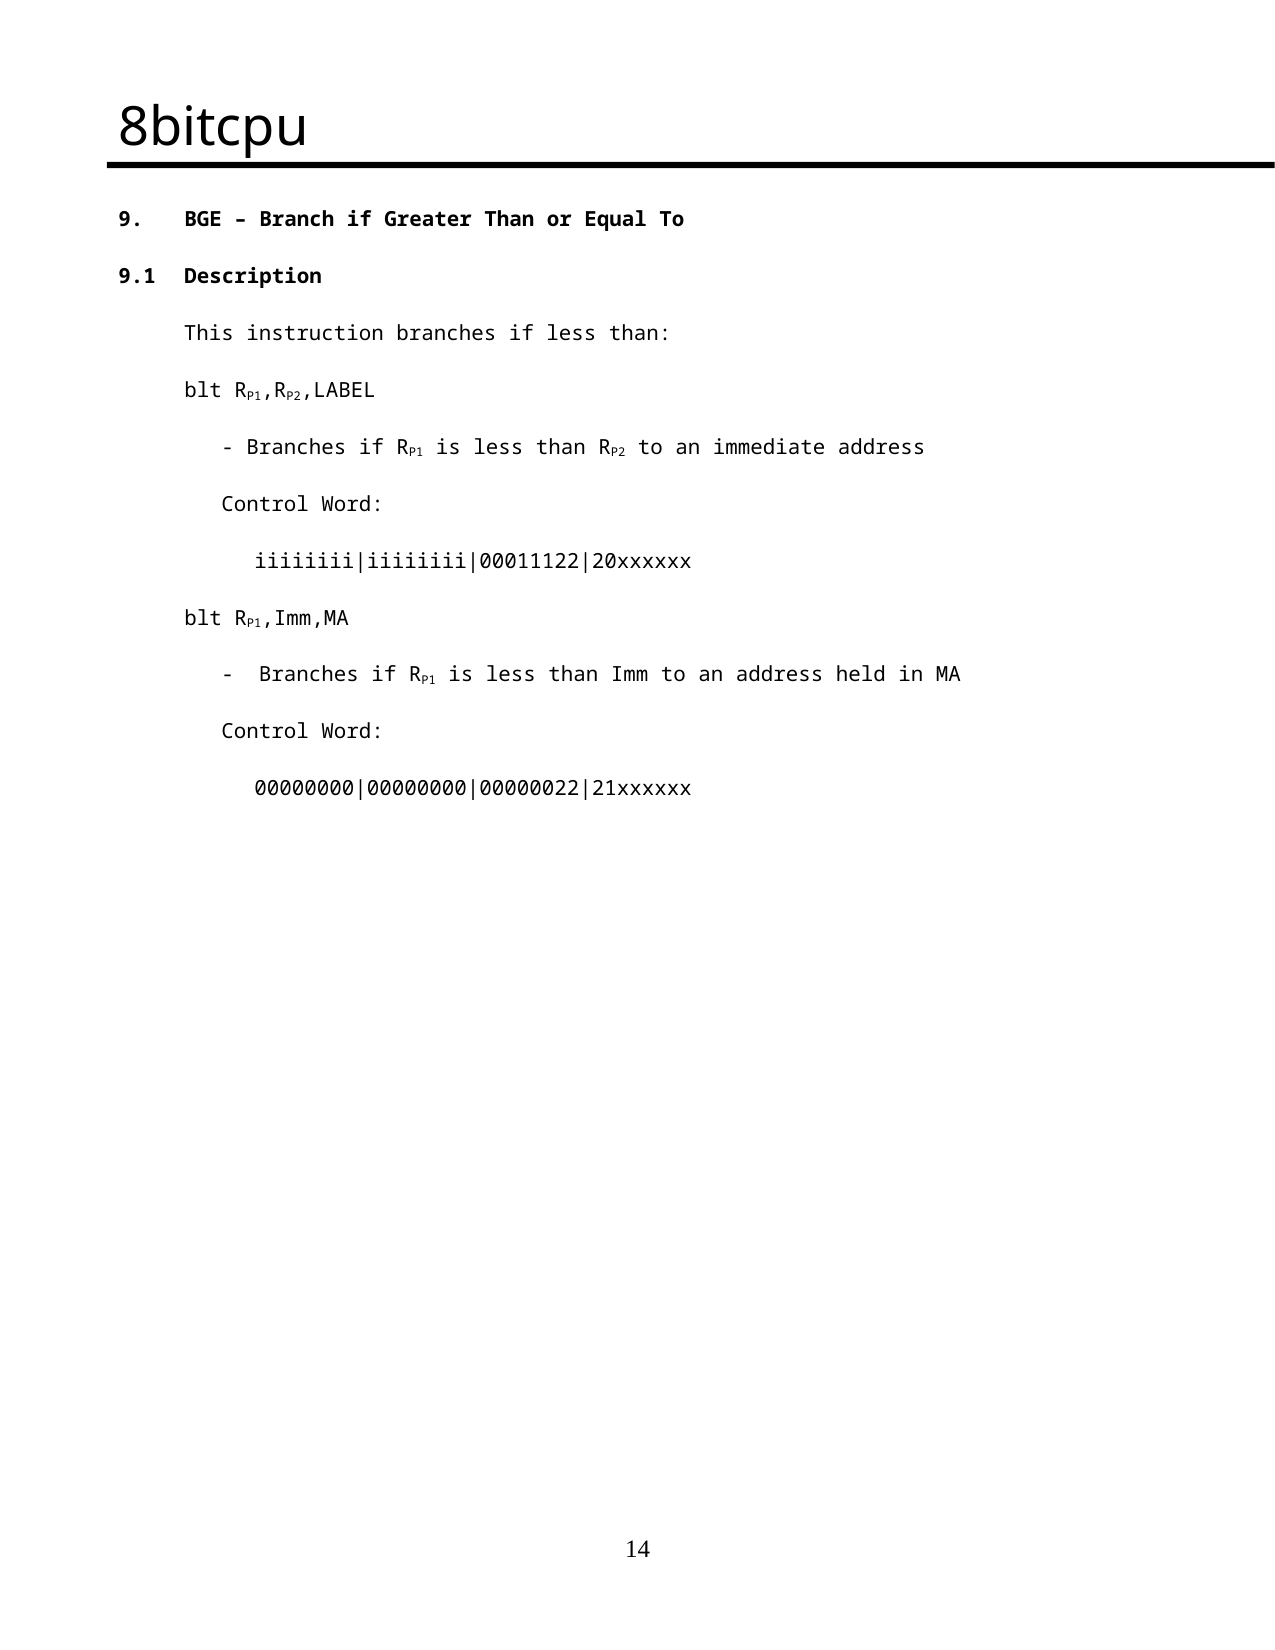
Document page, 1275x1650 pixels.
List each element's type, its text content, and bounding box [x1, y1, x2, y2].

text This instruction branches if less than: [184, 318, 1157, 347]
text 9.1 Description [118, 261, 1157, 290]
text iiiiiiii|iiiiiiii|00011122|20xxxxxx [221, 546, 1157, 574]
text 9. BGE – Branch if Greater Than or Equal To [118, 204, 1157, 233]
text blt RP1,RP2,LABEL [118, 375, 1157, 404]
text - Branches if RP1 is less than RP2 to an immediate address [221, 432, 1157, 461]
text blt RP1,Imm,MA [118, 603, 1157, 631]
text - Branches if RP1 is less than Imm to an address held in MA [221, 659, 1157, 688]
text Control Word: [221, 716, 1157, 745]
text Control Word: [221, 489, 1157, 517]
text 00000000|00000000|00000022|21xxxxxx [221, 773, 1157, 802]
